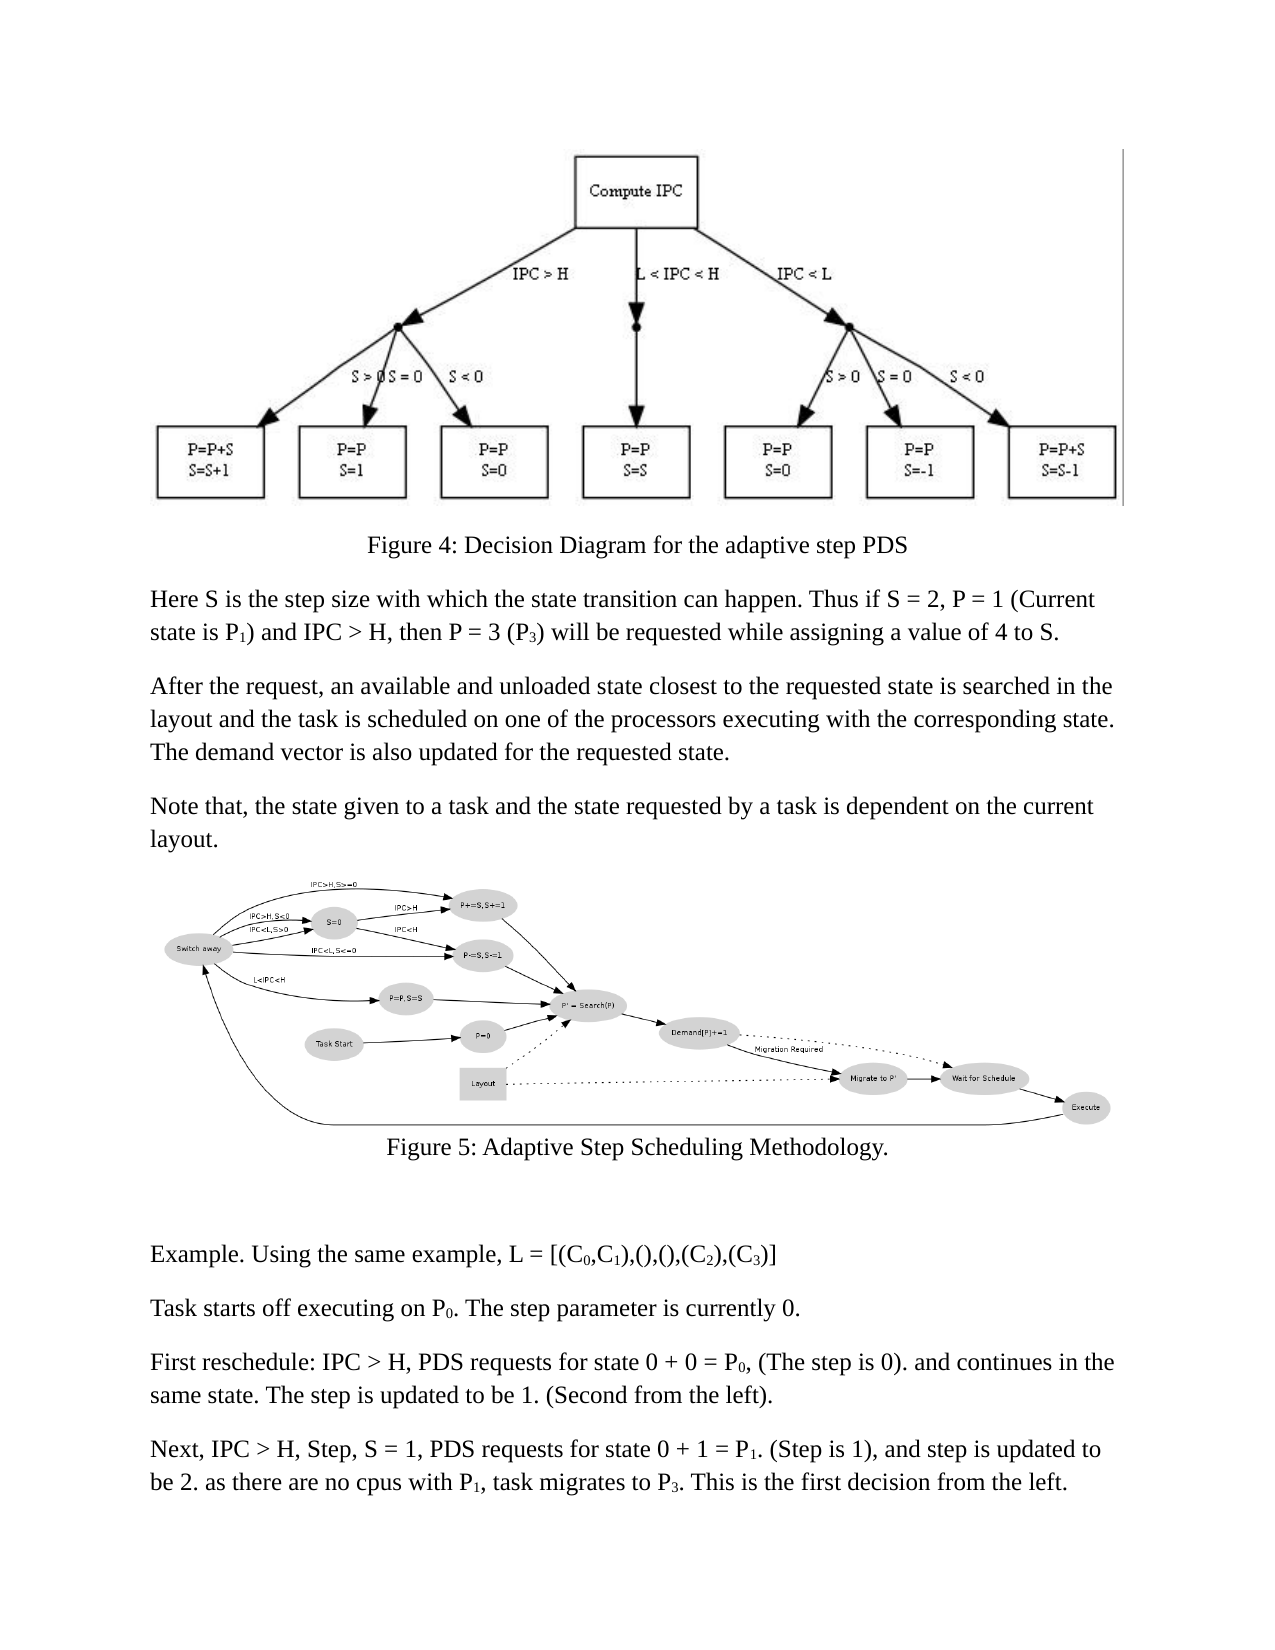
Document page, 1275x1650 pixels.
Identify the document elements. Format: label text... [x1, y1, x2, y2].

text Example. Using the same example, L = [(C0,C1),(),(),(C2),(C3)] [150, 1239, 1125, 1268]
picture [161, 877, 1114, 1128]
text First reschedule: IPC > H, PDS requests for state 0 + 0 = P0, (The step is 0). and continues in the same state. The step is updated to be 1. (Second from the left). [150, 1347, 1125, 1409]
picture [150, 149, 1124, 506]
text Task starts off executing on P0. The step parameter is currently 0. [150, 1293, 1125, 1322]
text Next, IPC > H, Step, S = 1, PDS requests for state 0 + 1 = P1. (Step is 1), and step is updated to be 2. as there are no cpus with P1, task migrates to P3. This is the first decision from the left. [150, 1434, 1125, 1496]
text Here S is the step size with which the state transition can happen. Thus if S = 2, P = 1 (Current state is P1) and IPC > H, then P = 3 (P3) will be requested while assigning a value of 4 to S. [150, 584, 1125, 646]
text After the request, an available and unloaded state closest to the requested state is searched in the layout and the task is scheduled on one of the processors executing with the corresponding state. The demand vector is also updated for the requested state. [150, 671, 1125, 766]
text Figure 4: Decision Diagram for the adaptive step PDS [150, 530, 1125, 559]
text Figure 5: Adaptive Step Scheduling Methodology. [150, 878, 1125, 1160]
text Note that, the state given to a task and the state requested by a task is dependent on the current layout. [150, 791, 1125, 853]
